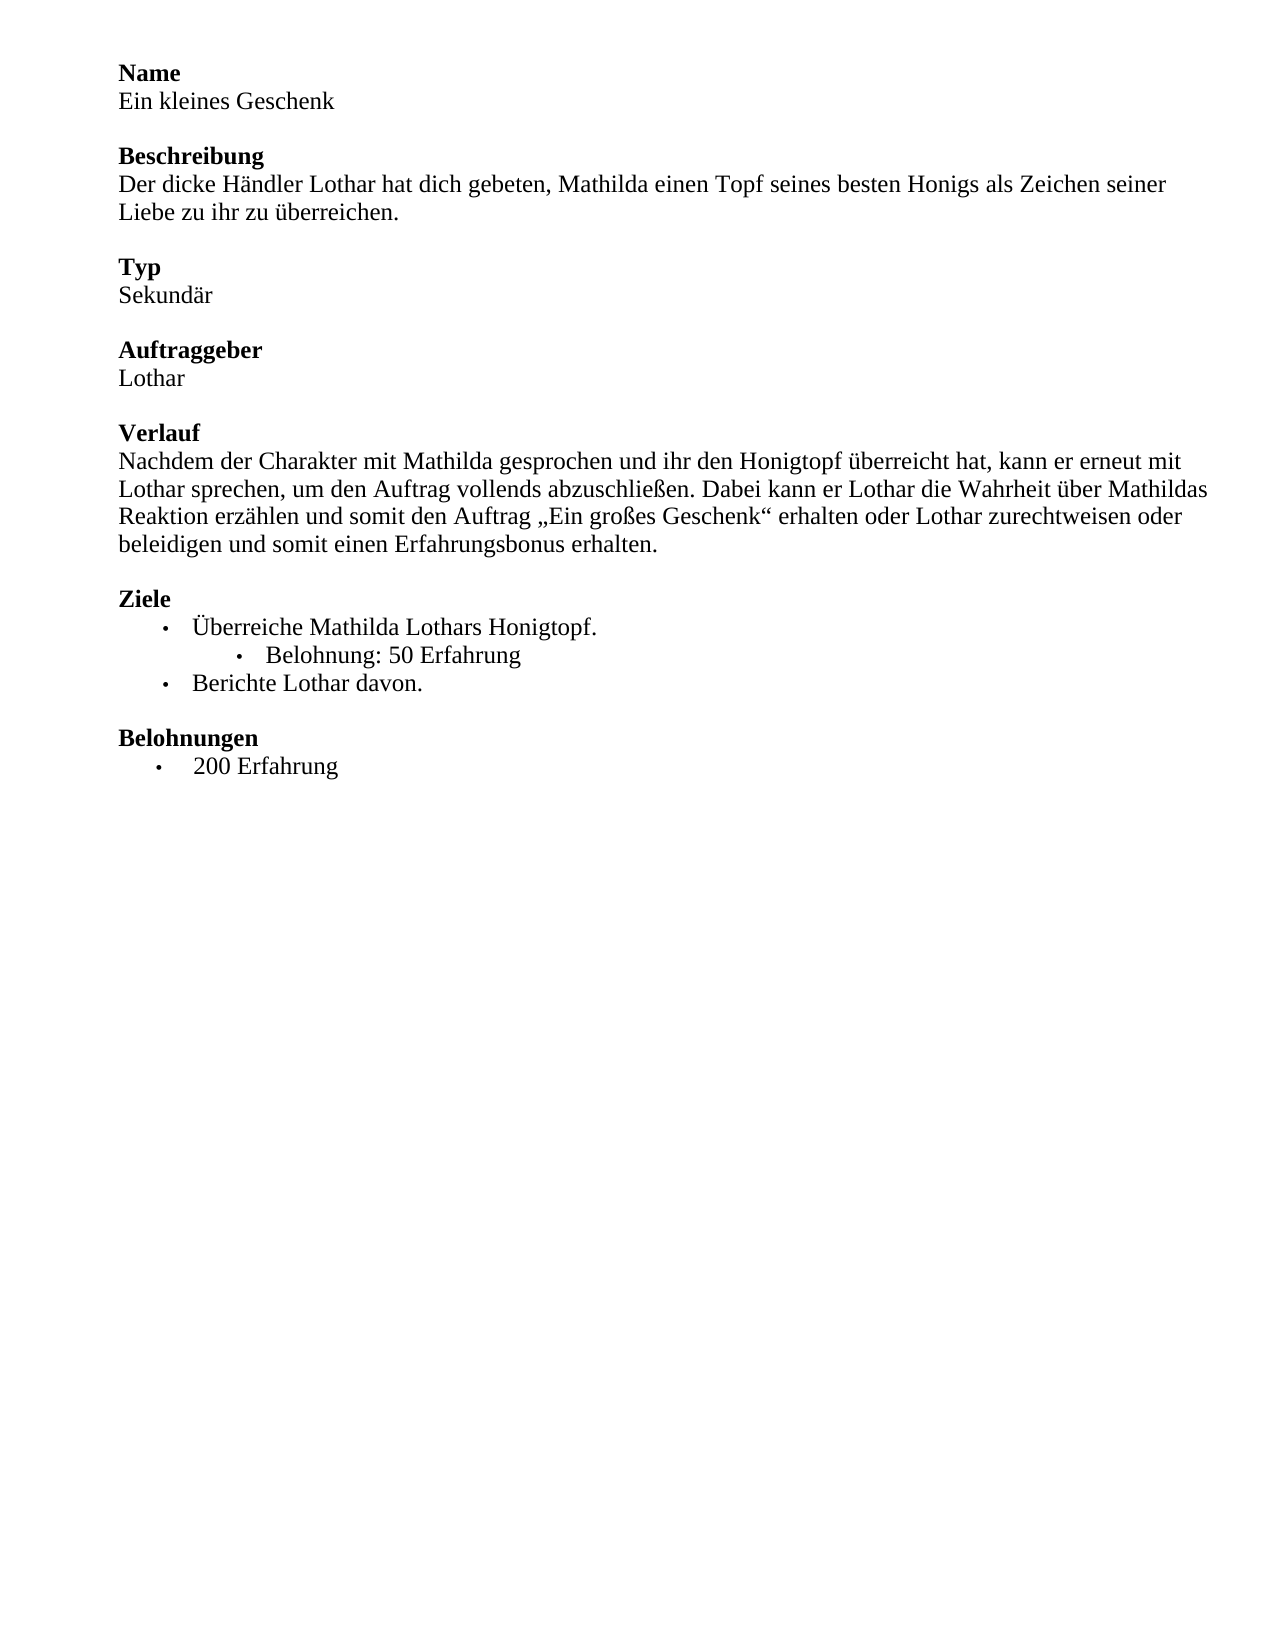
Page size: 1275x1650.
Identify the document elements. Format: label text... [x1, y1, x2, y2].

text Typ [118, 253, 1216, 281]
text Sekundär [118, 281, 1216, 308]
list 200 Erfahrung [156, 752, 1216, 779]
list Überreiche Mathilda Lothars Honigtopf. [162, 613, 1216, 641]
text Nachdem der Charakter mit Mathilda gesprochen und ihr den Honigtopf überreicht hat, kann er erneut mit Lothar sprechen, um den Auftrag vollends abzuschließen. Dabei kann er Lothar die Wahrheit über Mathildas Reaktion erzählen und somit den Auftrag „Ein großes Geschenk“ erhalten oder Lothar zurechtweisen oder beleidigen und somit einen Erfahrungsbonus erhalten. [118, 447, 1216, 558]
text Der dicke Händler Lothar hat dich gebeten, Mathilda einen Topf seines besten Honigs als Zeichen seiner Liebe zu ihr zu überreichen. [118, 170, 1216, 225]
text Beschreibung [118, 142, 1216, 170]
text Lothar [118, 364, 1216, 392]
text Verlauf [118, 419, 1216, 447]
text Belohnungen [118, 724, 1216, 752]
list Berichte Lothar davon. [162, 669, 1216, 696]
text Auftraggeber [118, 336, 1216, 364]
text Ein kleines Geschenk [118, 87, 1216, 114]
text Ziele [118, 586, 1216, 613]
list Belohnung: 50 Erfahrung [236, 641, 1216, 669]
text Name [118, 59, 1216, 87]
